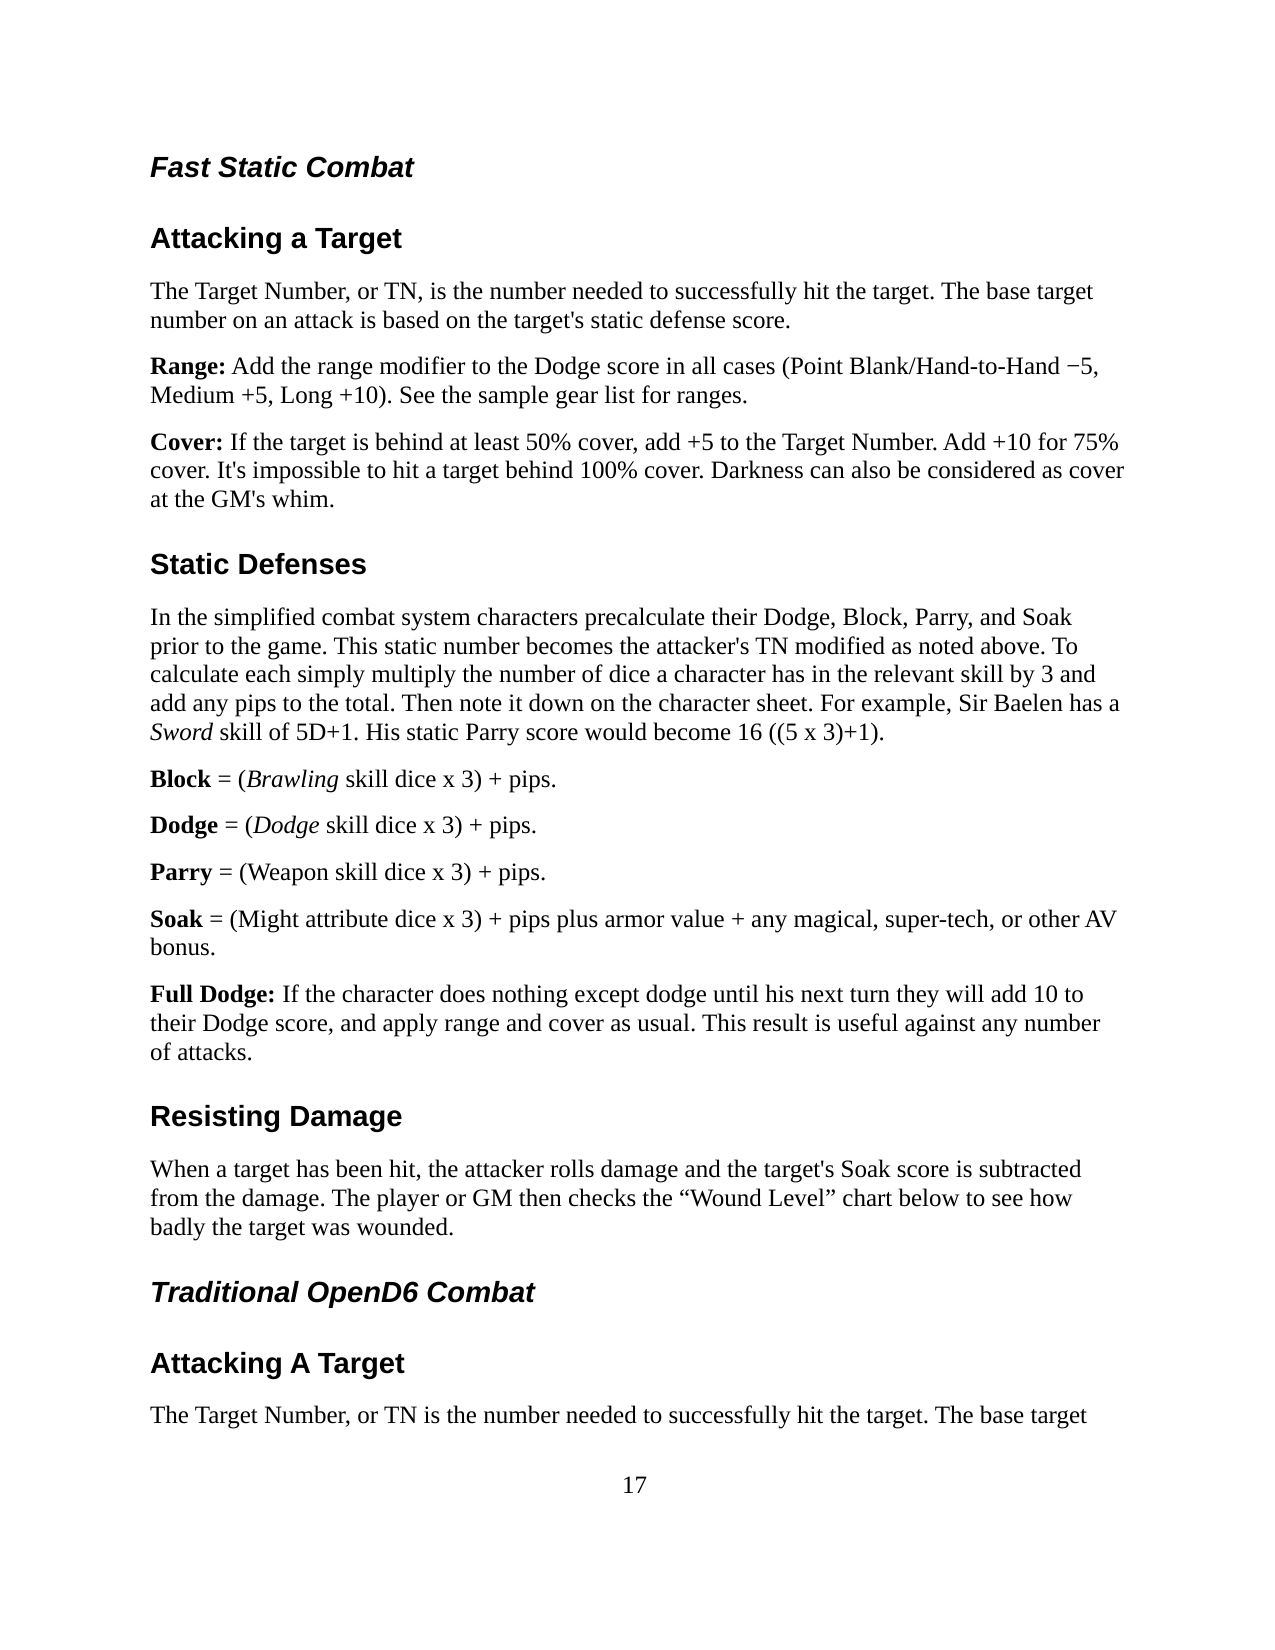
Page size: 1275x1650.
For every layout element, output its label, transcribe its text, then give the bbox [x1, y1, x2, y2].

text The Target Number, or TN, is the number needed to successfully hit the target. The base target number on an attack is based on the target's static defense score. [150, 276, 1125, 333]
text Soak = (Might attribute dice x 3) + pips plus armor value + any magical, super-tech, or other AV bonus. [150, 904, 1125, 961]
subtitle Resisting Damage [150, 1099, 1125, 1133]
text Cover: If the target is behind at least 50% cover, add +5 to the Target Number. Add +10 for 75% cover. It's impossible to hit a target behind 100% cover. Darkness can also be considered as cover at the GM's whim. [150, 427, 1125, 513]
text The Target Number, or TN is the number needed to successfully hit the target. The base target [150, 1401, 1125, 1429]
text In the simplified combat system characters precalculate their Dodge, Block, Parry, and Soak prior to the game. This static number becomes the attacker's TN modified as noted above. To calculate each simply multiply the number of dice a character has in the relevant skill by 3 and add any pips to the total. Then note it down on the character sheet. For example, Sir Baelen has a Sword skill of 5D+1. His static Parry score would become 16 ((5 x 3)+1). [150, 602, 1125, 746]
text Dodge = (Dodge skill dice x 3) + pips. [150, 810, 1125, 839]
subtitle Static Defenses [150, 547, 1125, 581]
text When a target has been hit, the attacker rolls damage and the target's Soak score is subtracted from the damage. The player or GM then checks the “Wound Level” chart below to see how badly the target was wounded. [150, 1154, 1125, 1241]
subtitle Fast Static Combat [150, 150, 1125, 183]
text Block = (Brawling skill dice x 3) + pips. [150, 764, 1125, 792]
text Range: Add the range modifier to the Dodge score in all cases (Point Blank/Hand-to-Hand −5, Medium +5, Long +10). See the sample gear list for ranges. [150, 351, 1125, 409]
subtitle Attacking A Target [150, 1346, 1125, 1379]
text Parry = (Weapon skill dice x 3) + pips. [150, 857, 1125, 886]
text Full Dodge: If the character does nothing except dodge until his next turn they will add 10 to their Dodge score, and apply range and cover as usual. This result is useful against any number of attacks. [150, 979, 1125, 1065]
subtitle Attacking a Target [150, 221, 1125, 254]
subtitle Traditional OpenD6 Combat [150, 1274, 1125, 1308]
